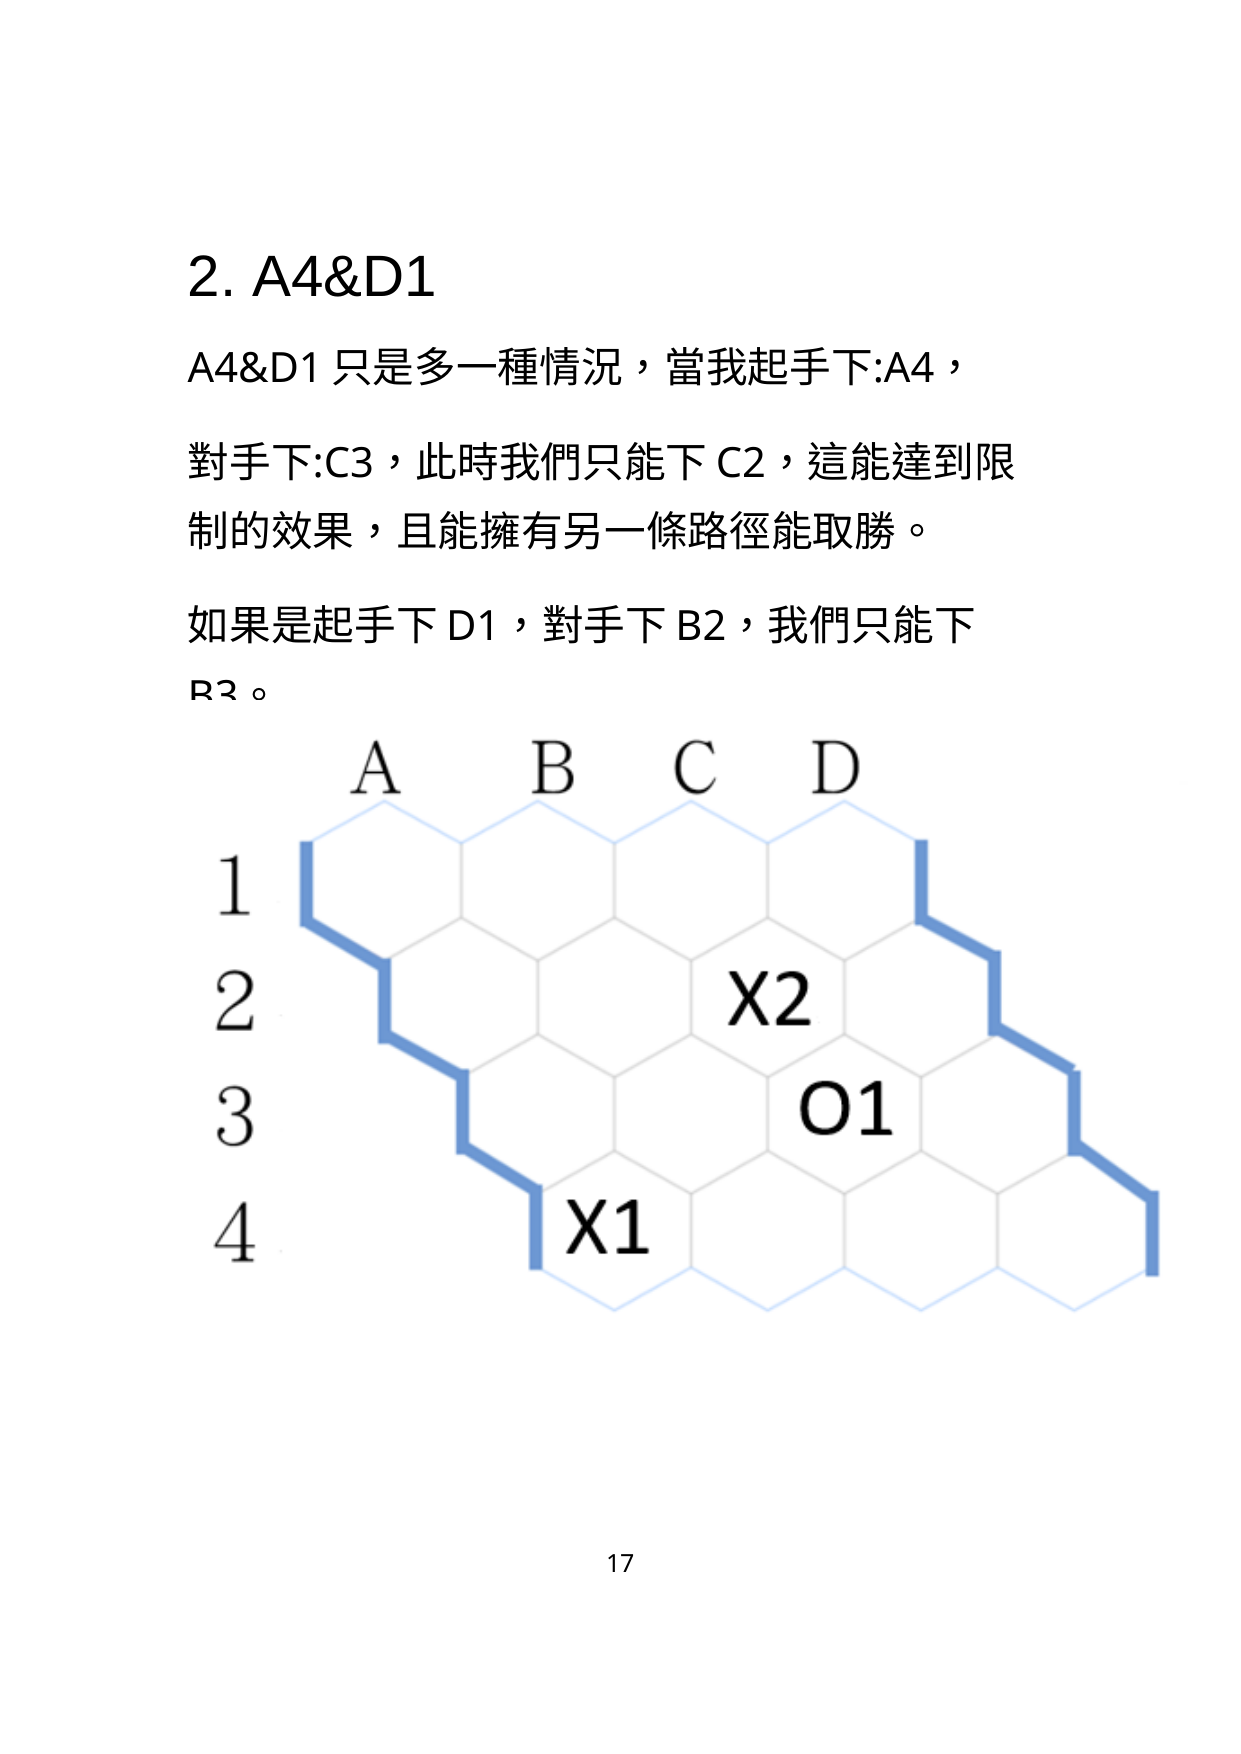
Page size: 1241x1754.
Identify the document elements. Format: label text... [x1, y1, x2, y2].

text 2. A4&D1 [187, 242, 1053, 309]
text 對手下:C3，此時我們只能下C2，這能達到限制的效果，且能擁有另一條路徑能取勝。 [187, 429, 1053, 558]
picture [187, 700, 1189, 1335]
text 如果是起手下D1，對手下B2，我們只能下B3。 [187, 592, 1053, 700]
text A4&D1只是多一種情況，當我起手下:A4， [187, 334, 1053, 395]
